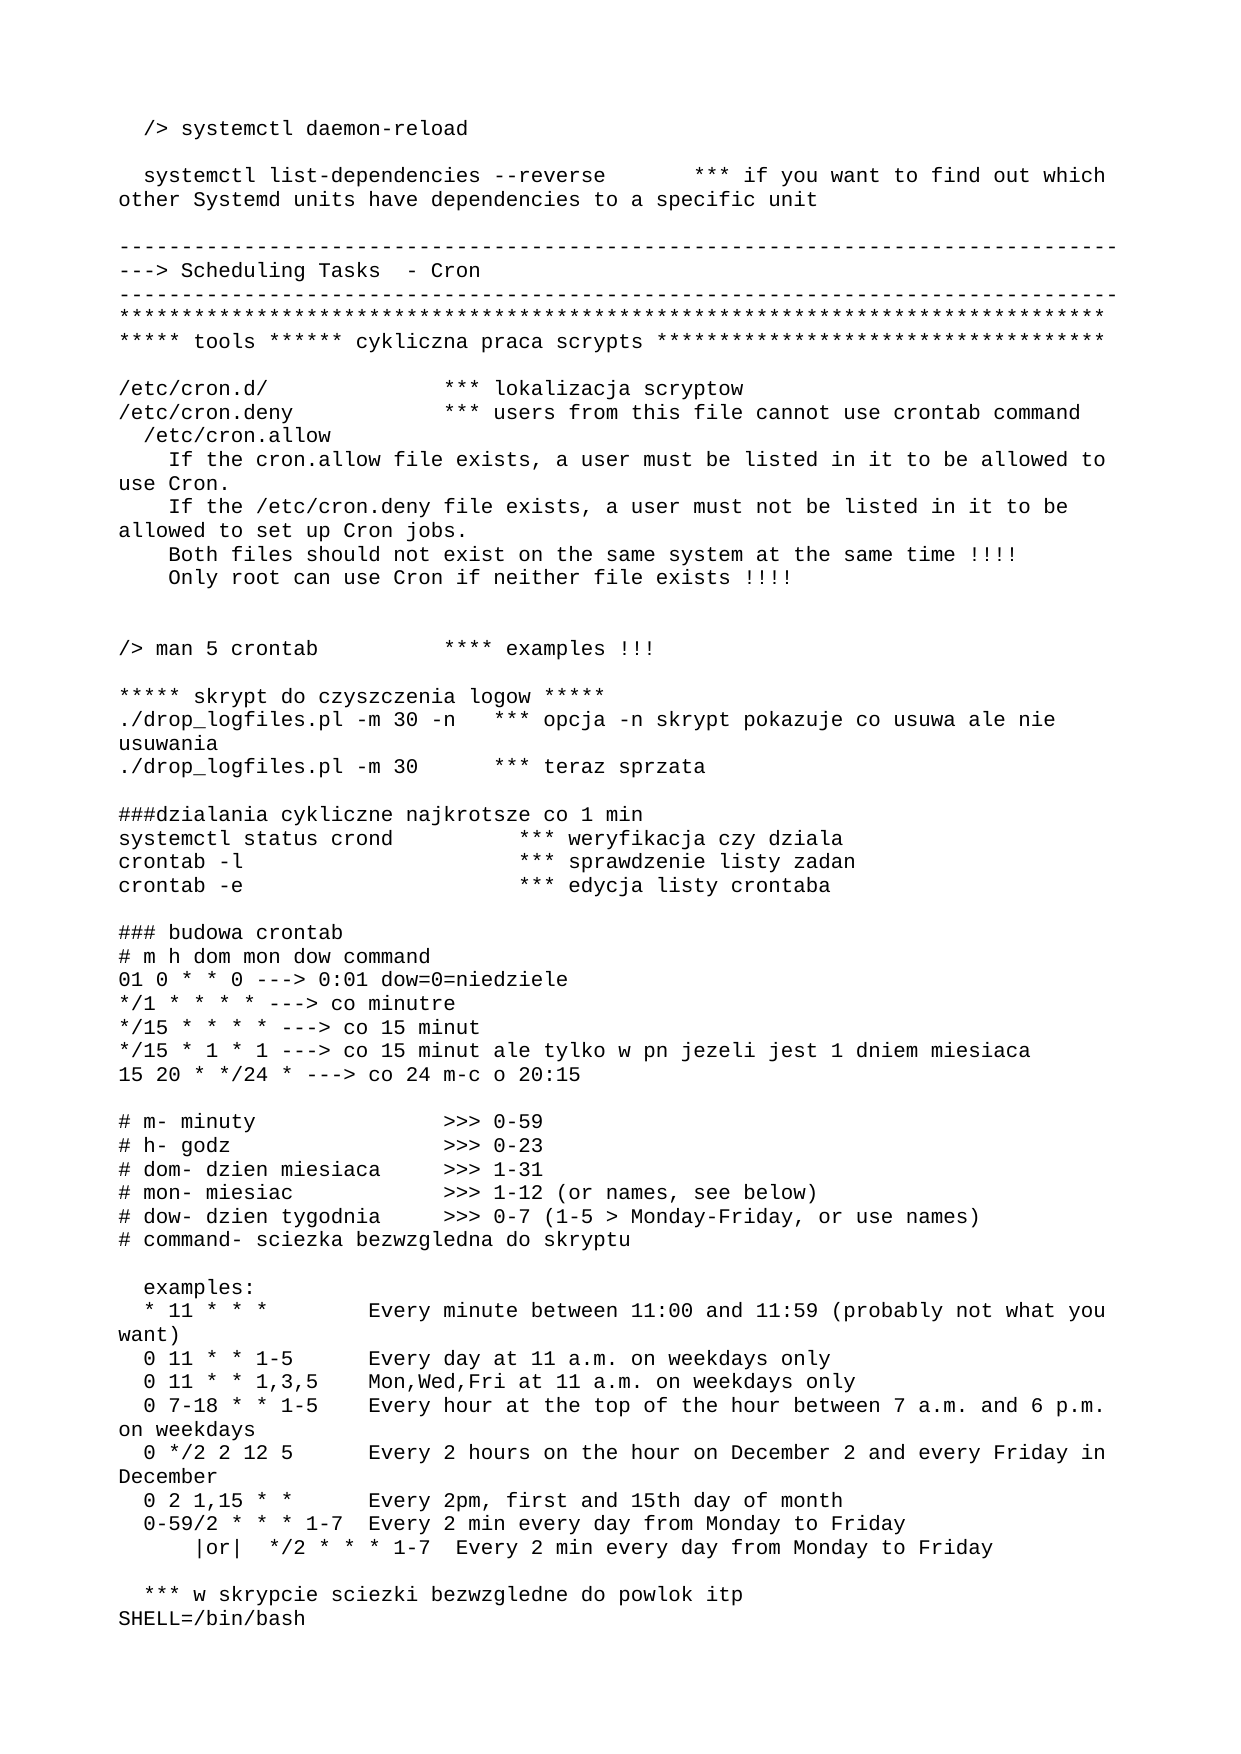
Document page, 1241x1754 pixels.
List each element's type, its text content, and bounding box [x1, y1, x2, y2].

text crontab -e *** edycja listy crontaba [118, 875, 1122, 898]
text If the cron.allow file exists, a user must be listed in it to be allowed to use Cron. [118, 449, 1122, 496]
text *** w skrypcie sciezki bezwzgledne do powlok itp [118, 1584, 1122, 1608]
text ***** tools ****** cykliczna praca scrypts ************************************ [118, 331, 1122, 354]
text /etc/cron.d/ *** lokalizacja scryptow [118, 378, 1122, 402]
text systemctl status crond *** weryfikacja czy dziala [118, 827, 1122, 851]
text */1 * * * * ---> co minutre [118, 993, 1122, 1017]
text # m- minuty >>> 0-59 [118, 1111, 1122, 1135]
text |or| */2 * * * 1-7 Every 2 min every day from Monday to Friday [118, 1537, 1122, 1561]
text ###dzialania cykliczne najkrotsze co 1 min [118, 804, 1122, 827]
text crontab -l *** sprawdzenie listy zadan [118, 851, 1122, 875]
text # m h dom mon dow command [118, 946, 1122, 969]
text 01 0 * * 0 ---> 0:01 dow=0=niedziele [118, 969, 1122, 993]
text ./drop_logfiles.pl -m 30 -n *** opcja -n skrypt pokazuje co usuwa ale nie usuwania [118, 709, 1122, 757]
text # mon- miesiac >>> 1-12 (or names, see below) [118, 1182, 1122, 1206]
text -------------------------------------------------------------------------------- [118, 236, 1122, 260]
text # dow- dzien tygodnia >>> 0-7 (1-5 > Monday-Friday, or use names) [118, 1206, 1122, 1229]
text # h- godz >>> 0-23 [118, 1135, 1122, 1158]
text ./drop_logfiles.pl -m 30 *** teraz sprzata [118, 757, 1122, 780]
text 0-59/2 * * * 1-7 Every 2 min every day from Monday to Friday [118, 1513, 1122, 1537]
text # command- sciezka bezwzgledna do skryptu [118, 1229, 1122, 1253]
text 15 20 * */24 * ---> co 24 m-c o 20:15 [118, 1064, 1122, 1088]
text # dom- dzien miesiaca >>> 1-31 [118, 1158, 1122, 1182]
text systemctl list-dependencies --reverse *** if you want to find out which other Systemd units have dependencies to a specific unit [118, 165, 1122, 213]
text /> man 5 crontab **** examples !!! [118, 638, 1122, 662]
text SHELL=/bin/bash [118, 1608, 1122, 1631]
text * 11 * * * Every minute between 11:00 and 11:59 (probably not what you want) [118, 1300, 1122, 1348]
text ******************************************************************************* [118, 307, 1122, 331]
text -------------------------------------------------------------------------------- [118, 284, 1122, 307]
text ***** skrypt do czyszczenia logow ***** [118, 686, 1122, 709]
text Only root can use Cron if neither file exists !!!! [118, 567, 1122, 591]
text */15 * 1 * 1 ---> co 15 minut ale tylko w pn jezeli jest 1 dniem miesiaca [118, 1040, 1122, 1064]
text Both files should not exist on the same system at the same time !!!! [118, 544, 1122, 567]
text 0 */2 2 12 5 Every 2 hours on the hour on December 2 and every Friday in December [118, 1442, 1122, 1489]
text */15 * * * * ---> co 15 minut [118, 1017, 1122, 1040]
text /etc/cron.deny *** users from this file cannot use crontab command [118, 402, 1122, 426]
text 0 2 1,15 * * Every 2pm, first and 15th day of month [118, 1489, 1122, 1513]
text /> systemctl daemon-reload [118, 118, 1122, 142]
text If the /etc/cron.deny file exists, a user must not be listed in it to be allowed to set up Cron jobs. [118, 496, 1122, 544]
text ### budowa crontab [118, 922, 1122, 946]
text 0 7-18 * * 1-5 Every hour at the top of the hour between 7 a.m. and 6 p.m. on weekdays [118, 1395, 1122, 1442]
text examples: [118, 1277, 1122, 1300]
text /etc/cron.allow [118, 426, 1122, 449]
text 0 11 * * 1-5 Every day at 11 a.m. on weekdays only [118, 1348, 1122, 1371]
text 0 11 * * 1,3,5 Mon,Wed,Fri at 11 a.m. on weekdays only [118, 1371, 1122, 1395]
text ---> Scheduling Tasks - Cron [118, 260, 1122, 284]
